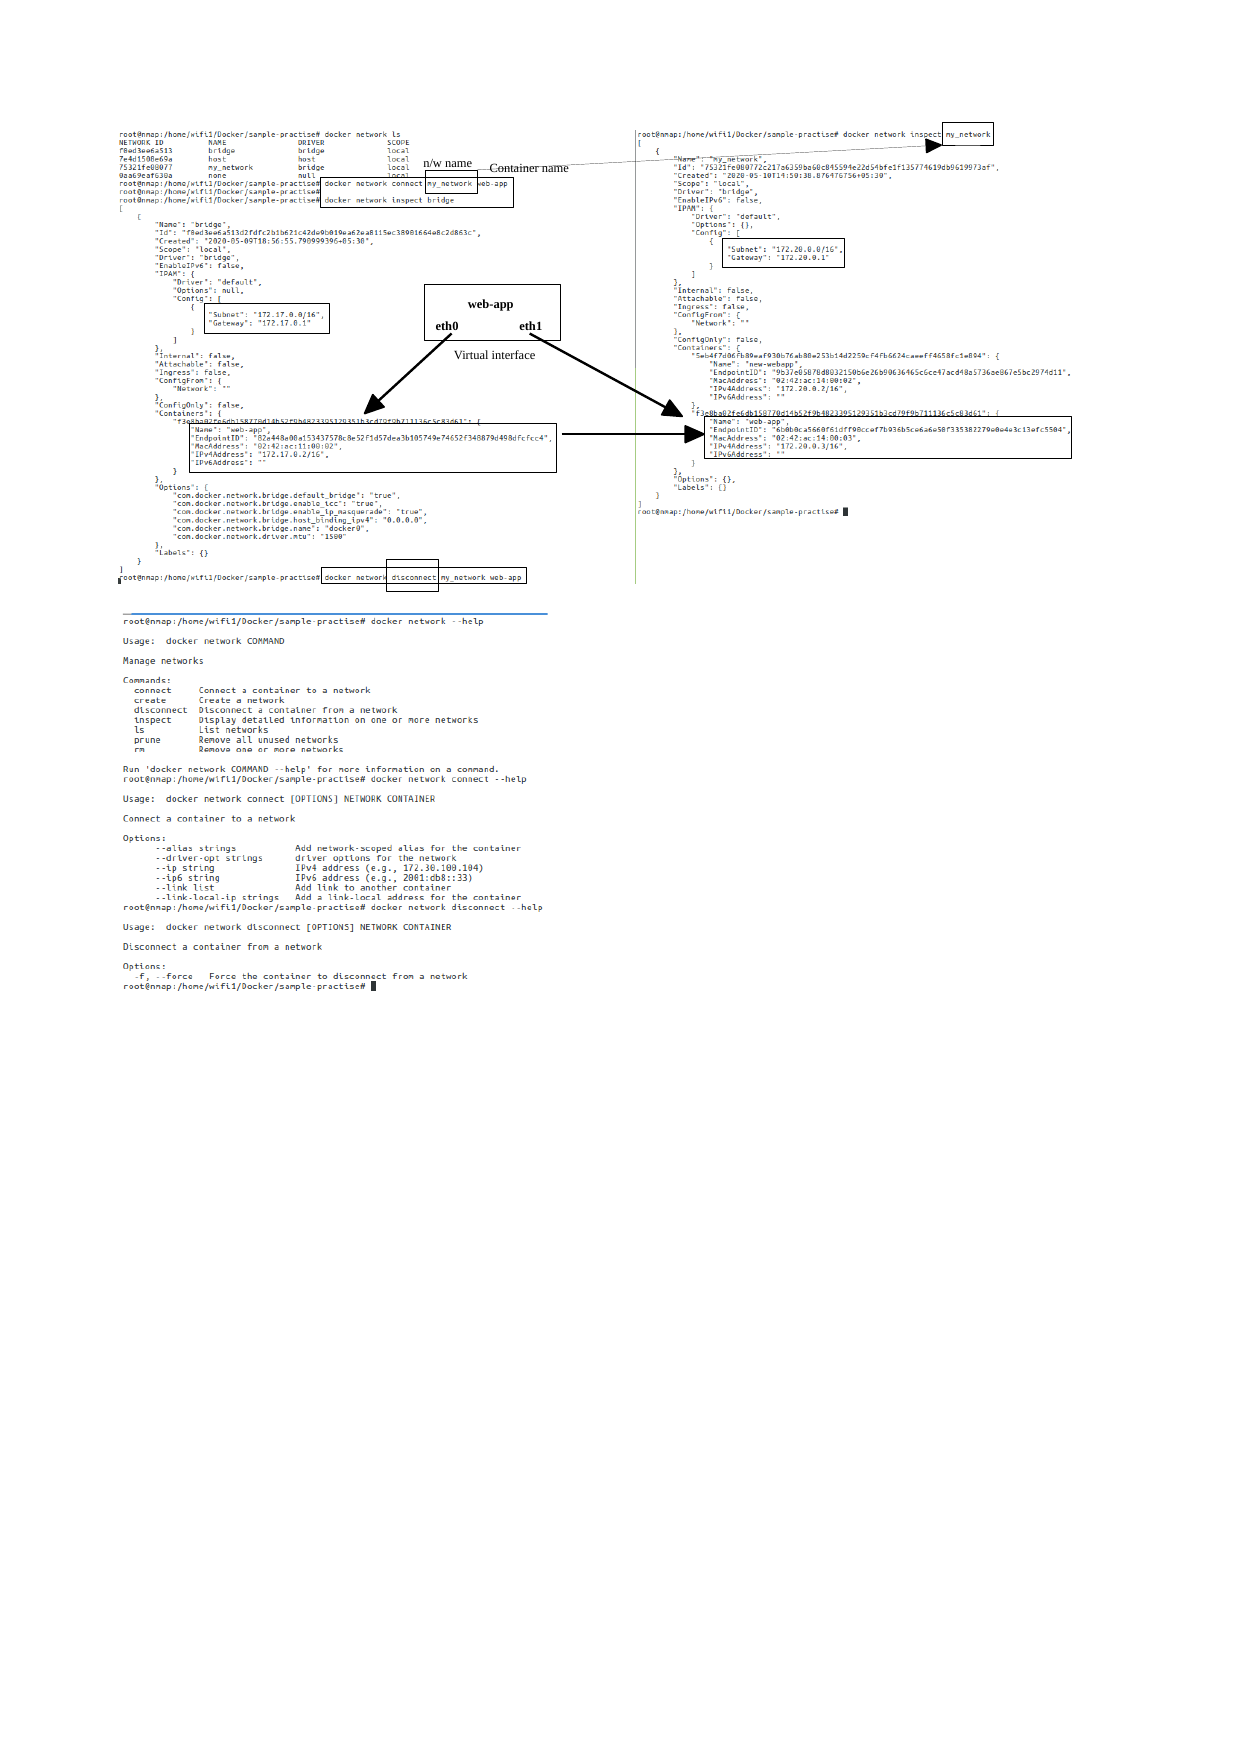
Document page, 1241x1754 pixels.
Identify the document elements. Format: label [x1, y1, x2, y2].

picture [118, 129, 1123, 584]
picture [426, 171, 477, 177]
picture [322, 568, 386, 583]
picture [387, 568, 438, 583]
picture [439, 568, 526, 583]
picture [943, 129, 993, 145]
picture [387, 560, 438, 567]
picture [321, 178, 513, 207]
picture [426, 178, 477, 193]
picture [122, 613, 548, 995]
